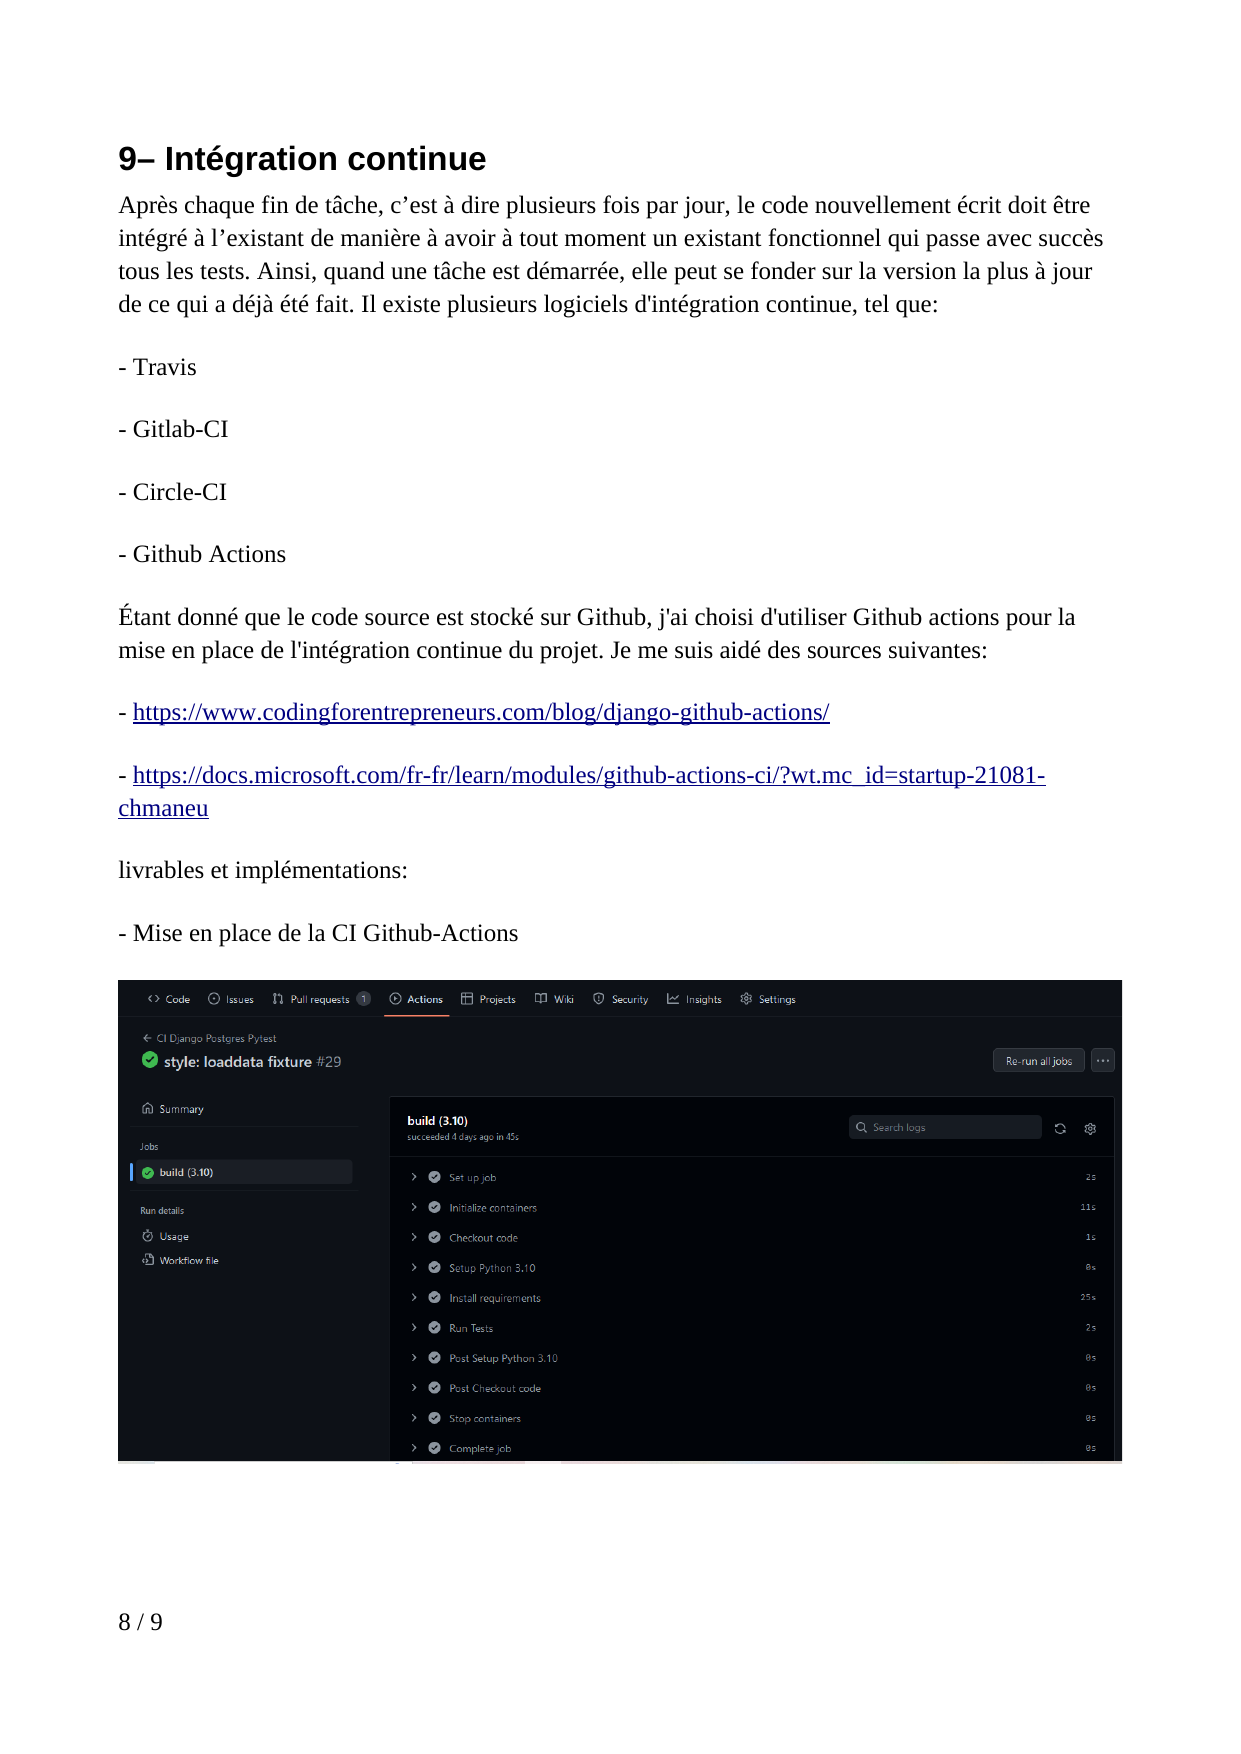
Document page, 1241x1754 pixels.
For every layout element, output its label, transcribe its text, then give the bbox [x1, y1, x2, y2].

text Étant donné que le code source est stocké sur Github, j'ai choisi d'utiliser Github actions pour la mise en place de l'intégration continue du projet. Je me suis aidé des sources suivantes: [118, 602, 1122, 663]
text - https://www.codingforentrepreneurs.com/blog/django-github-actions/ [118, 697, 1122, 726]
text Après chaque fin de tâche, c’est à dire plusieurs fois par jour, le code nouvellement écrit doit être intégré à l’existant de manière à avoir à tout moment un existant fonctionnel qui passe avec succès tous les tests. Ainsi, quand une tâche est démarrée, elle peut se fonder sur la version la plus à jour de ce qui a déjà été fait. Il existe plusieurs logiciels d'intégration continue, tel que: [118, 190, 1122, 318]
text - https://docs.microsoft.com/fr-fr/learn/modules/github-actions-ci/?wt.mc_id=startup-21081-chmaneu [118, 760, 1122, 821]
text - Travis [118, 352, 1122, 380]
text - Mise en place de la CI Github-Actions [118, 918, 1122, 946]
text livrables et implémentations: [118, 855, 1122, 884]
text - Github Actions [118, 539, 1122, 568]
picture [118, 980, 1123, 1464]
subtitle 9– Intégration continue [118, 139, 1122, 178]
text - Circle-CI [118, 477, 1122, 505]
text - Gitlab-CI [118, 414, 1122, 443]
